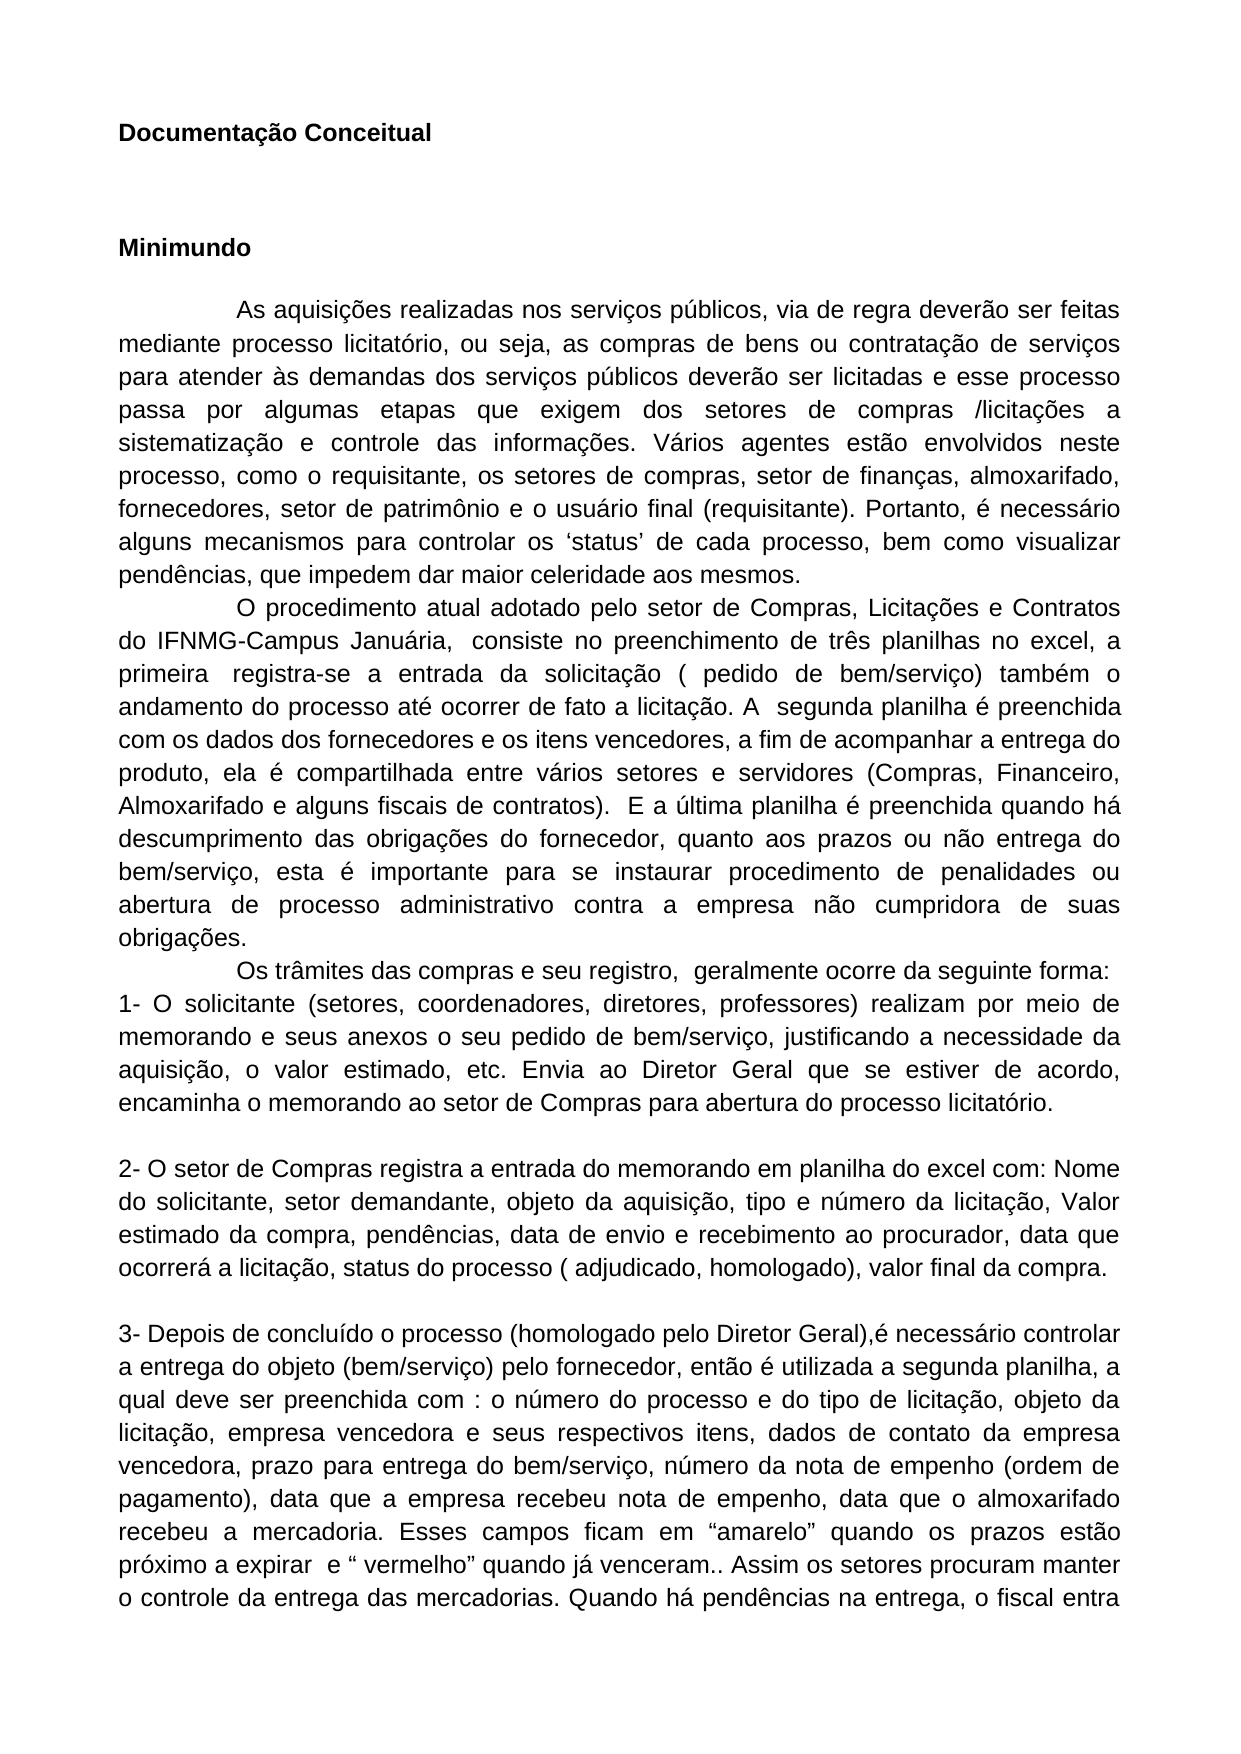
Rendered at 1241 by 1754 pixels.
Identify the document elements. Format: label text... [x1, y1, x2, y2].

text As aquisições realizadas nos serviços públicos, via de regra deverão ser feitas mediante processo licitatório, ou seja, as compras de bens ou contratação de serviços para atender às demandas dos serviços públicos deverão ser licitadas e esse processo passa por algumas etapas que exigem dos setores de compras /licitações a sistematização e controle das informações. Vários agentes estão envolvidos neste processo, como o requisitante, os setores de compras, setor de finanças, almoxarifado, fornecedores, setor de patrimônio e o usuário final (requisitante). Portanto, é necessário alguns mecanismos para controlar os ‘status’ de cada processo, bem como visualizar pendências, que impedem dar maior celeridade aos mesmos. [118, 296, 1122, 588]
text Minimundo [118, 233, 1122, 262]
text Os trâmites das compras e seu registro, geralmente ocorre da seguinte forma: [118, 956, 1122, 985]
text 3- Depois de concluído o processo (homologado pelo Diretor Geral),é necessário controlar a entrega do objeto (bem/serviço) pelo fornecedor, então é utilizada a segunda planilha, a qual deve ser preenchida com : o número do processo e do tipo de licitação, objeto da licitação, empresa vencedora e seus respectivos itens, dados de contato da empresa vencedora, prazo para entrega do bem/serviço, número da nota de empenho (ordem de pagamento), data que a empresa recebeu nota de empenho, data que o almoxarifado recebeu a mercadoria. Esses campos ficam em “amarelo” quando os prazos estão próximo a expirar e “ vermelho” quando já venceram.. Assim os setores procuram manter o controle da entrega das mercadorias. Quando há pendências na entrega, o fiscal entra [118, 1319, 1122, 1612]
text O procedimento atual adotado pelo setor de Compras, Licitações e Contratos do IFNMG-Campus Januária, consiste no preenchimento de três planilhas no excel, a primeira registra-se a entrada da solicitação ( pedido de bem/serviço) também o andamento do processo até ocorrer de fato a licitação. A segunda planilha é preenchida com os dados dos fornecedores e os itens vencedores, a fim de acompanhar a entrega do produto, ela é compartilhada entre vários setores e servidores (Compras, Financeiro, Almoxarifado e alguns fiscais de contratos). E a última planilha é preenchida quando há descumprimento das obrigações do fornecedor, quanto aos prazos ou não entrega do bem/serviço, esta é importante para se instaurar procedimento de penalidades ou abertura de processo administrativo contra a empresa não cumpridora de suas obrigações. [118, 593, 1122, 952]
text 2- O setor de Compras registra a entrada do memorando em planilha do excel com: Nome do solicitante, setor demandante, objeto da aquisição, tipo e número da licitação, Valor estimado da compra, pendências, data de envio e recebimento ao procurador, data que ocorrerá a licitação, status do processo ( adjudicado, homologado), valor final da compra. [118, 1154, 1122, 1282]
text 1- O solicitante (setores, coordenadores, diretores, professores) realizam por meio de memorando e seus anexos o seu pedido de bem/serviço, justificando a necessidade da aquisição, o valor estimado, etc. Envia ao Diretor Geral que se estiver de acordo, encaminha o memorando ao setor de Compras para abertura do processo licitatório. [118, 989, 1122, 1117]
text Documentação Conceitual [118, 118, 1122, 147]
